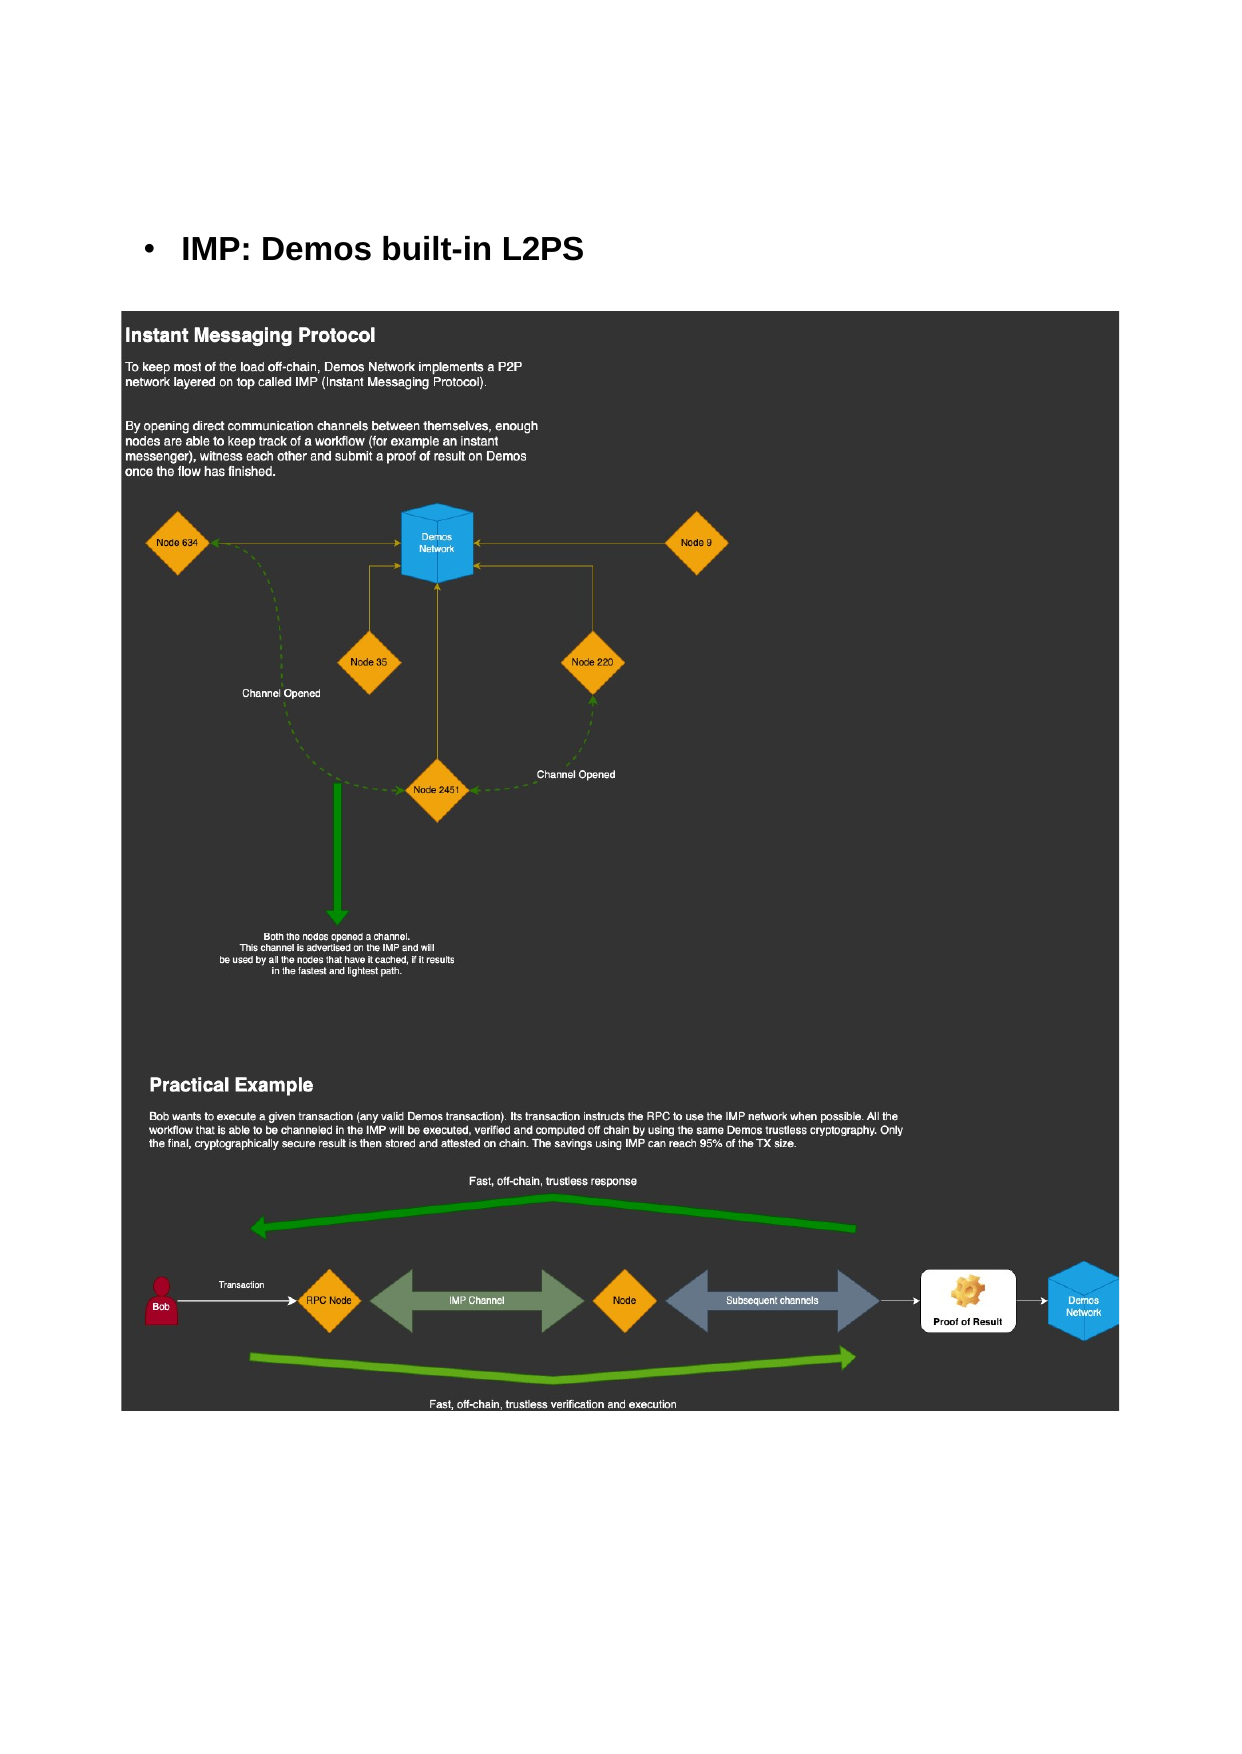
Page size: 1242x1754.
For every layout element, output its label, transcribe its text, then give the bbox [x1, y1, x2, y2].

picture [121, 311, 1120, 1411]
list IMP: Demos built-in L2PS [144, 228, 1146, 267]
